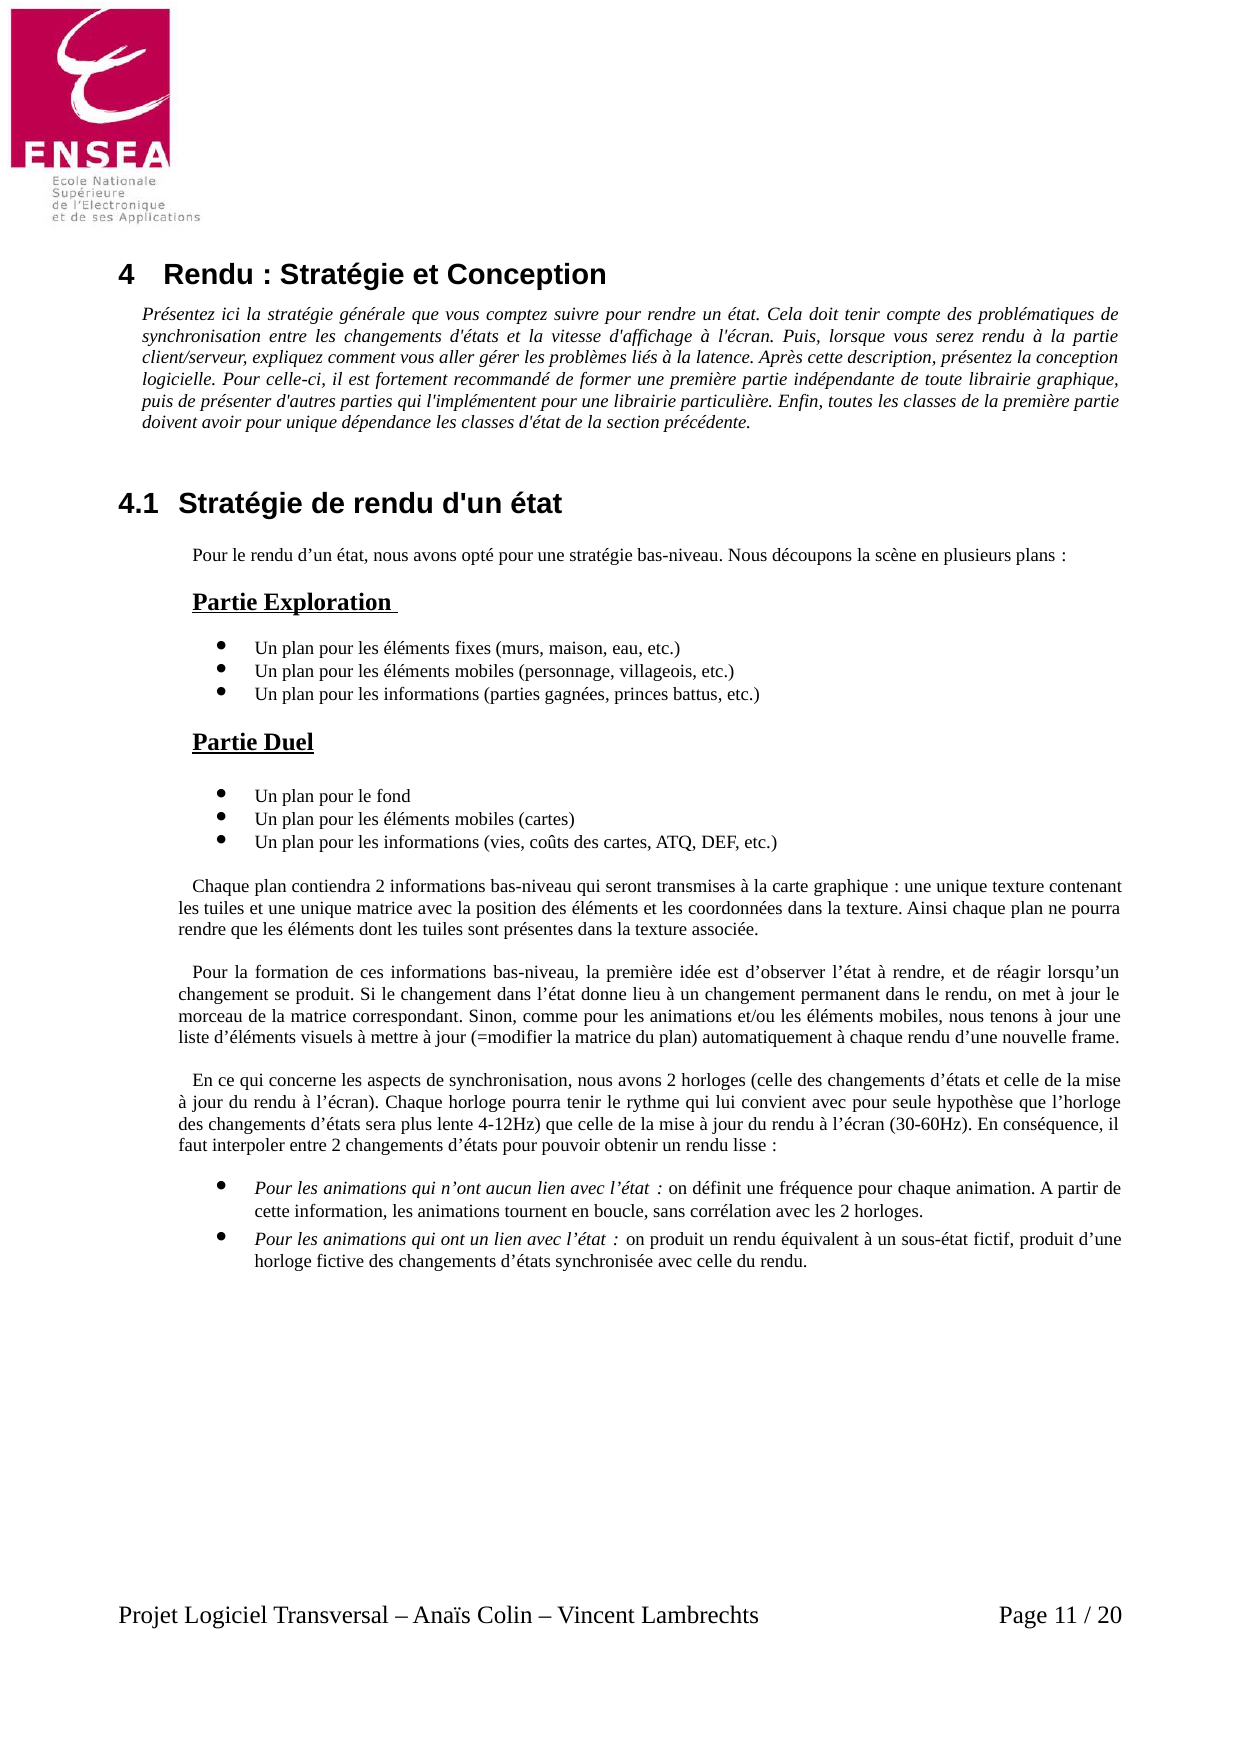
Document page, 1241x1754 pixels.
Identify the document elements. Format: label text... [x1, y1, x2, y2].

list Un plan pour les informations (parties gagnées, princes battus, etc.) [217, 683, 1122, 706]
text Chaque plan contiendra 2 informations bas-niveau qui seront transmises à la carte graphique : une unique texture contenant les tuiles et une unique matrice avec la position des éléments et les coordonnées dans la texture. Ainsi chaque plan ne pourra rendre que les éléments dont les tuiles sont présentes dans la texture associée. [178, 875, 1122, 940]
subtitle Rendu : Stratégie et Conception [118, 257, 1122, 291]
subtitle Stratégie de rendu d'un état [118, 486, 1122, 520]
text Partie Duel [118, 727, 1122, 756]
list Pour les animations qui ont un lien avec l’état : on produit un rendu équivalent à un sous-état fictif, produit d’une horloge fictive des changements d’états synchronisée avec celle du rendu. [217, 1222, 1122, 1272]
list Un plan pour les éléments mobiles (cartes) [217, 808, 1122, 831]
list Un plan pour le fond [217, 785, 1122, 808]
list Un plan pour les informations (vies, coûts des cartes, ATQ, DEF, etc.) [217, 831, 1122, 854]
list Un plan pour les éléments mobiles (personnage, villageois, etc.) [217, 660, 1122, 683]
text En ce qui concerne les aspects de synchronisation, nous avons 2 horloges (celle des changements d’états et celle de la mise à jour du rendu à l’écran). Chaque horloge pourra tenir le rythme qui lui convient avec pour seule hypothèse que l’horloge des changements d’états sera plus lente 4-12Hz) que celle de la mise à jour du rendu à l’écran (30-60Hz). En conséquence, il faut interpoler entre 2 changements d’états pour pouvoir obtenir un rendu lisse : [178, 1069, 1122, 1156]
list Pour les animations qui n’ont aucun lien avec l’état : on définit une fréquence pour chaque animation. A partir de cette information, les animations tournent en boucle, sans corrélation avec les 2 horloges. [217, 1177, 1122, 1222]
text Présentez ici la stratégie générale que vous comptez suivre pour rendre un état. Cela doit tenir compte des problématiques de synchronisation entre les changements d'états et la vitesse d'affichage à l'écran. Puis, lorsque vous serez rendu à la partie client/serveur, expliquez comment vous aller gérer les problèmes liés à la latence. Après cette description, présentez la conception logicielle. Pour celle-ci, il est fortement recommandé de former une première partie indépendante de toute librairie graphique, puis de présenter d'autres parties qui l'implémentent pour une librairie particulière. Enfin, toutes les classes de la première partie doivent avoir pour unique dépendance les classes d'état de la section précédente. [142, 303, 1122, 433]
text Partie Exploration [118, 587, 1122, 616]
text Pour le rendu d’un état, nous avons opté pour une stratégie bas-niveau. Nous découpons la scène en plusieurs plans : [118, 544, 1122, 565]
text Pour la formation de ces informations bas-niveau, la première idée est d’observer l’état à rendre, et de réagir lorsqu’un changement se produit. Si le changement dans l’état donne lieu à un changement permanent dans le rendu, on met à jour le morceau de la matrice correspondant. Sinon, comme pour les animations et/ou les éléments mobiles, nous tenons à jour une liste d’éléments visuels à mettre à jour (=modifier la matrice du plan) automatiquement à chaque rendu d’une nouvelle frame. [178, 961, 1122, 1048]
list Un plan pour les éléments fixes (murs, maison, eau, etc.) [217, 637, 1122, 660]
